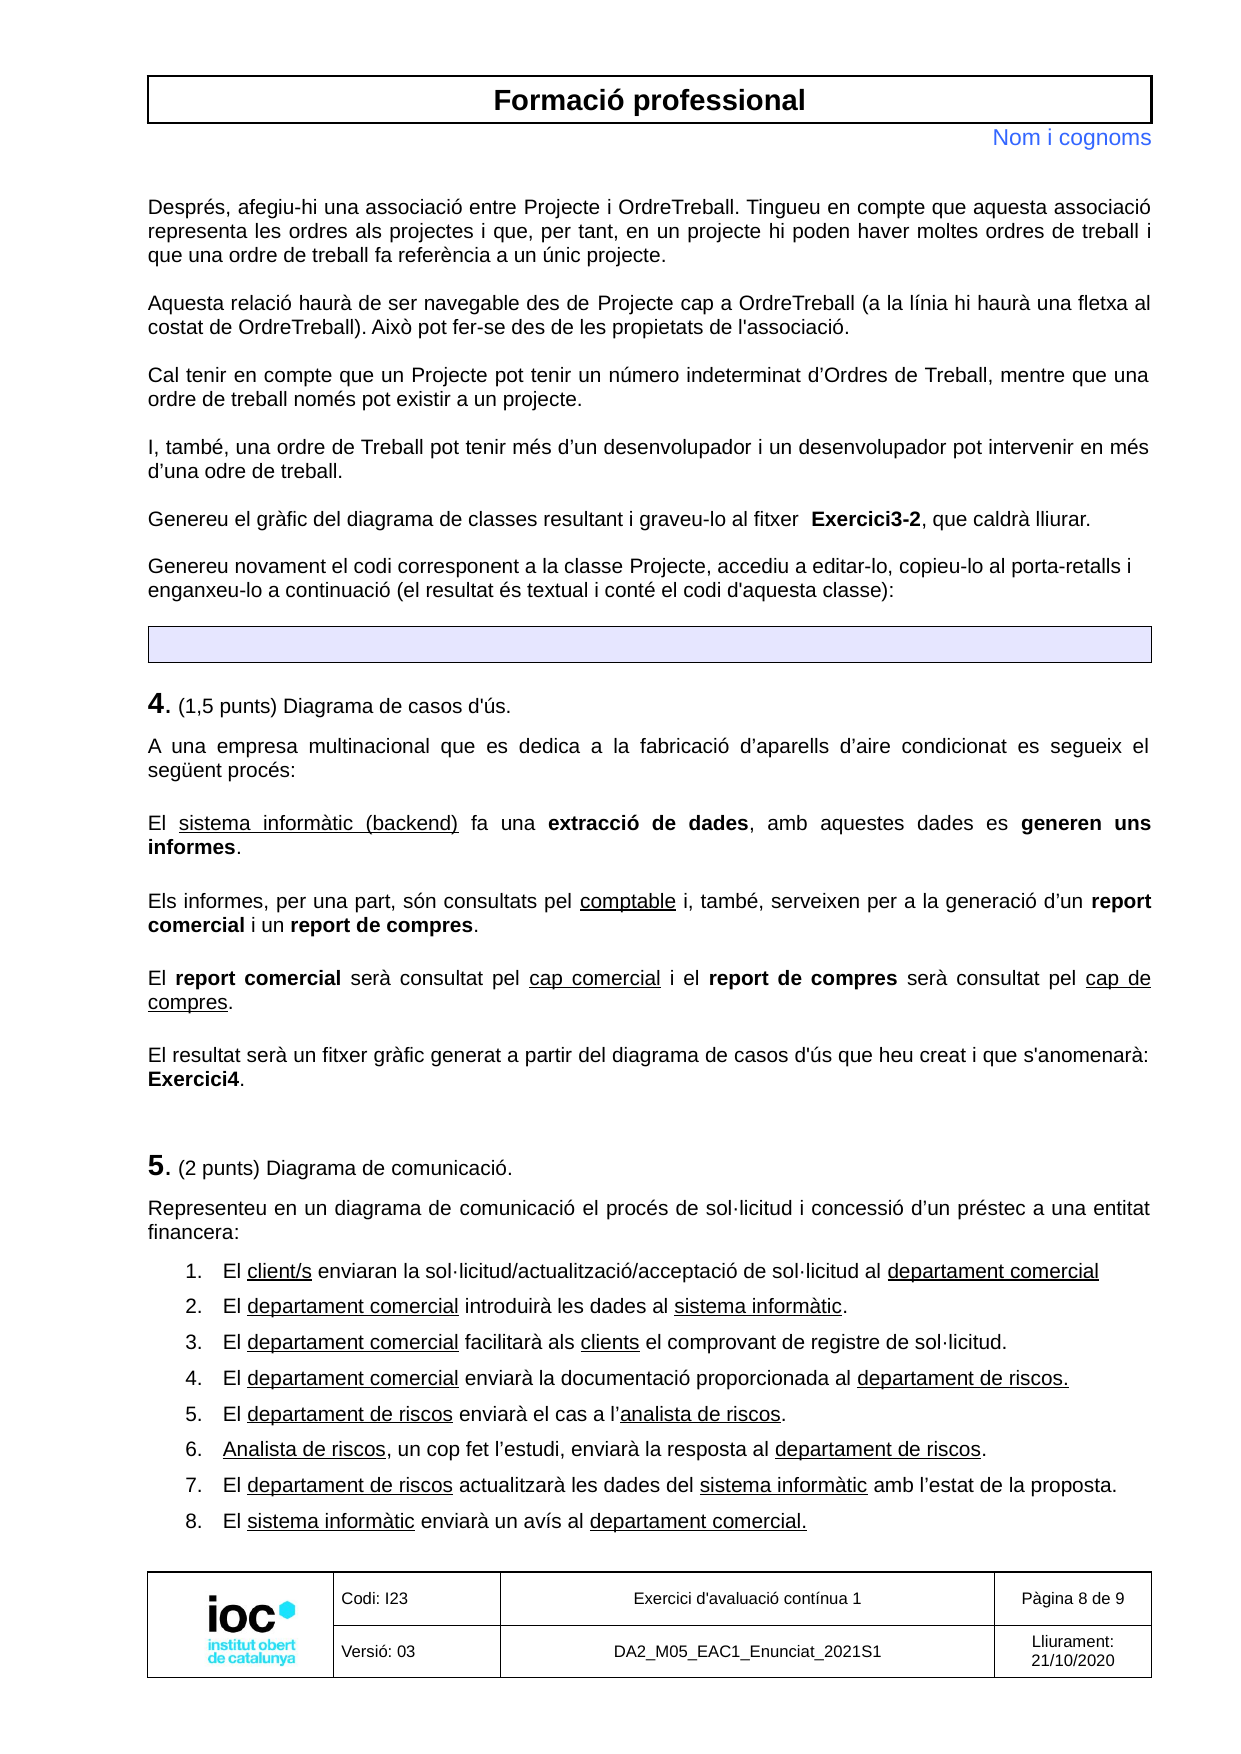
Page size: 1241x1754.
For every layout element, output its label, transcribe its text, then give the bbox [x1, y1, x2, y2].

text Aquesta relació haurà de ser navegable des de Projecte cap a OrdreTreball (a la línia hi haurà una fletxa al costat de OrdreTreball). Això pot fer-se des de les propietats de l'associació. [148, 291, 1151, 339]
list Analista de riscos, un cop fet l’estudi, enviarà la resposta al departament de riscos. [185, 1437, 1151, 1461]
list El departament comercial facilitarà als clients el comprovant de registre de sol·licitud. [185, 1330, 1151, 1354]
text Genereu el gràfic del diagrama de classes resultant i graveu-lo al fitxer Exercici3-2, que caldrà lliurar. [148, 506, 1151, 530]
table_header [149, 627, 1151, 662]
list El departament de riscos enviarà el cas a l’analista de riscos. [185, 1401, 1151, 1425]
list El client/s enviaran la sol·licitud/actualització/acceptació de sol·licitud al departament comercial [185, 1258, 1151, 1282]
text 4. (1,5 punts) Diagrama de casos d'ús. [148, 686, 1151, 719]
text Els informes, per una part, són consultats pel comptable i, també, serveixen per a la generació d’un report comercial i un report de compres. [148, 888, 1151, 936]
text 5. (2 punts) Diagrama de comunicació. [148, 1148, 1151, 1182]
text El resultat serà un fitxer gràfic generat a partir del diagrama de casos d'ús que heu creat i que s'anomenarà: Exercici4. [148, 1043, 1151, 1091]
text Cal tenir en compte que un Projecte pot tenir un número indeterminat d’Ordres de Treball, mentre que una ordre de treball només pot existir a un projecte. [148, 363, 1151, 411]
text El sistema informàtic (backend) fa una extracció de dades, amb aquestes dades es generen uns informes. [148, 811, 1151, 859]
text Genereu novament el codi corresponent a la classe Projecte, accediu a editar-lo, copieu-lo al porta-retalls i enganxeu-lo a continuació (el resultat és textual i conté el codi d'aquesta classe): [148, 554, 1151, 602]
text A una empresa multinacional que es dedica a la fabricació d’aparells d’aire condicionat es segueix el següent procés: [148, 734, 1151, 782]
list El departament comercial introduirà les dades al sistema informàtic. [185, 1294, 1151, 1318]
text I, també, una ordre de Treball pot tenir més d’un desenvolupador i un desenvolupador pot intervenir en més d’una odre de treball. [148, 434, 1151, 482]
list El sistema informàtic enviarà un avís al departament comercial. [185, 1509, 1151, 1533]
text El report comercial serà consultat pel cap comercial i el report de compres serà consultat pel cap de compres. [148, 966, 1151, 1014]
list El departament comercial enviarà la documentació proporcionada al departament de riscos. [185, 1366, 1151, 1390]
text Després, afegiu-hi una associació entre Projecte i OrdreTreball. Tingueu en compte que aquesta associació representa les ordres als projectes i que, per tant, en un projecte hi poden haver moltes ordres de treball i que una ordre de treball fa referència a un únic projecte. [148, 195, 1151, 267]
picture [195, 1581, 309, 1677]
list El departament de riscos actualitzarà les dades del sistema informàtic amb l’estat de la proposta. [185, 1473, 1151, 1497]
text Representeu en un diagrama de comunicació el procés de sol·licitud i concessió d’un préstec a una entitat financera: [148, 1196, 1151, 1244]
